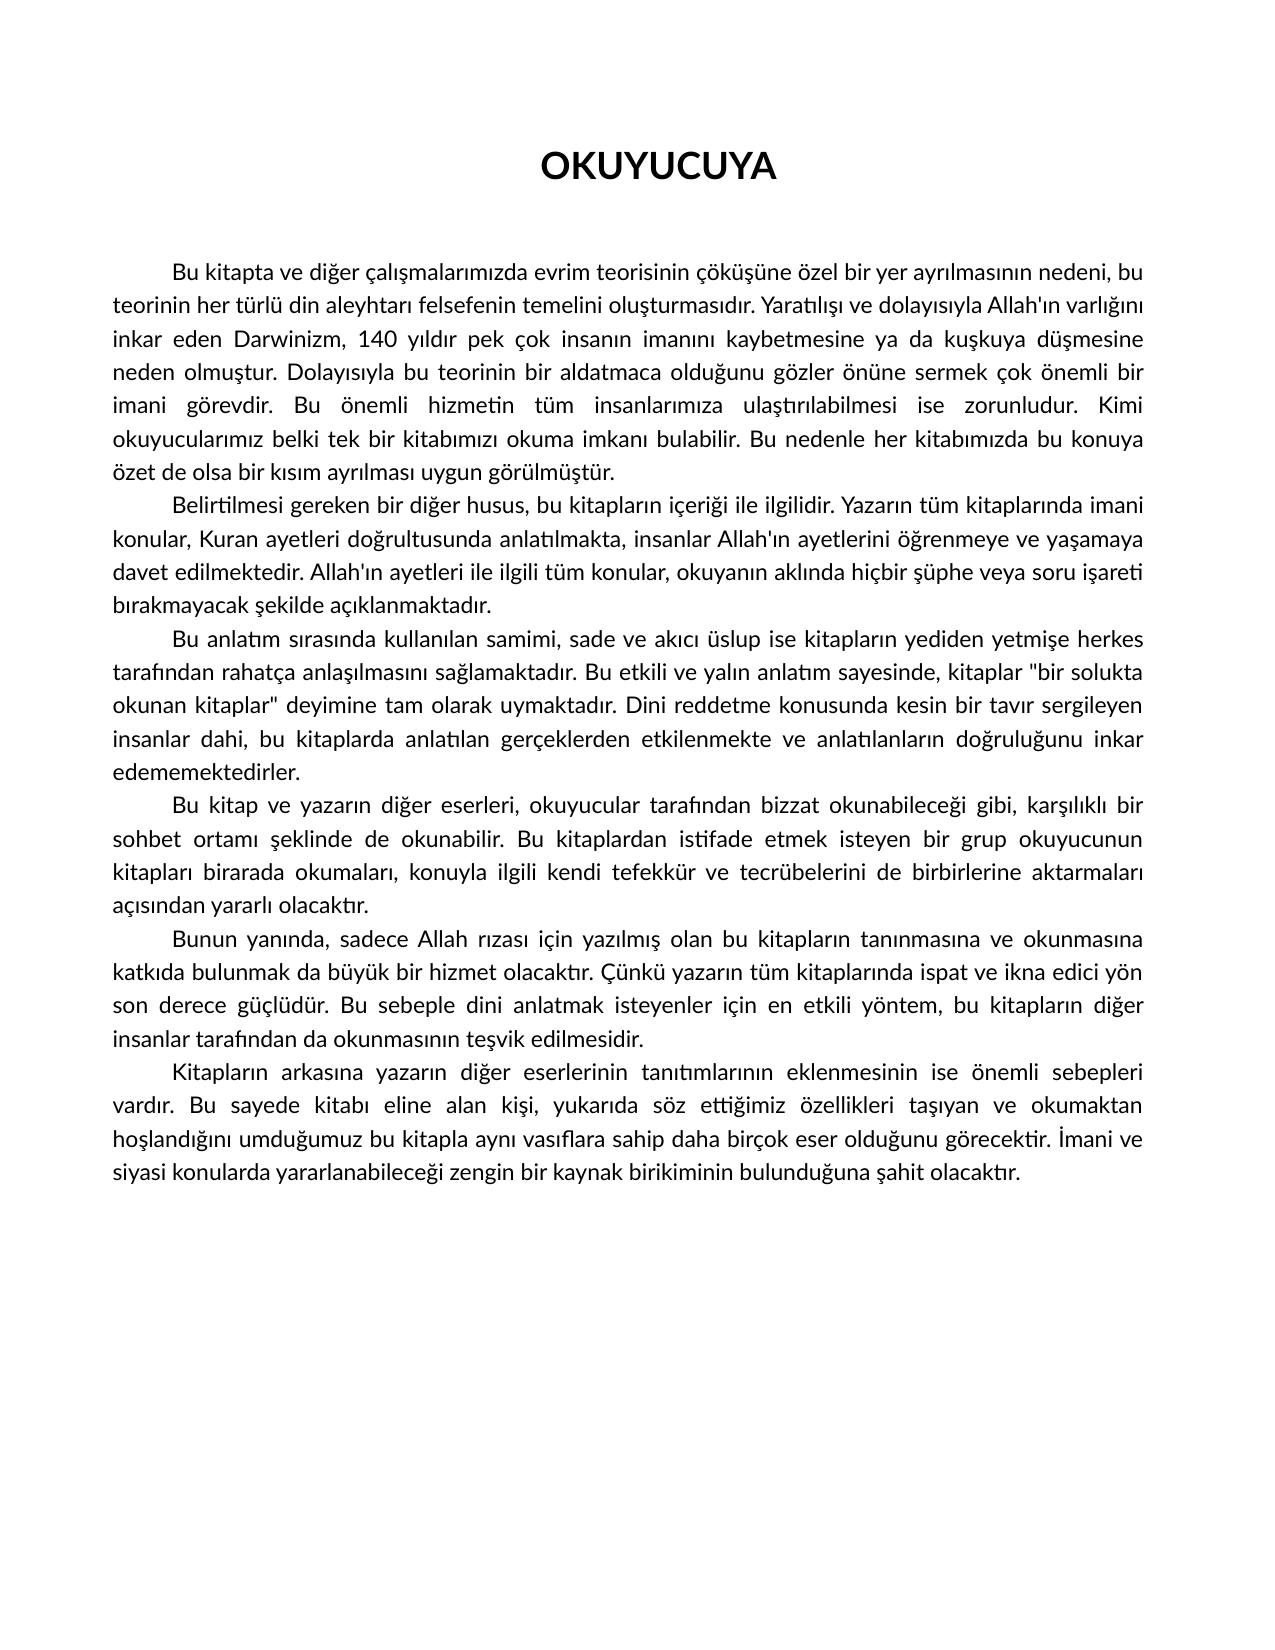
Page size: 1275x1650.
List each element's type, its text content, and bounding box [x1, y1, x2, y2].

text Kitapların arkasına yazarın diğer eserlerinin tanıtımlarının eklenmesinin ise önemli sebepleri vardır. Bu sayede kitabı eline alan kişi, yukarıda söz ettiğimiz özellikleri taşıyan ve okumaktan hoşlandığını umduğumuz bu kitapla aynı vasıflara sahip daha birçok eser olduğunu görecektir. İmani ve siyasi konularda yararlanabileceği zengin bir kaynak birikiminin bulunduğuna şahit olacaktır. [112, 1054, 1145, 1187]
text Bu anlatım sırasında kullanılan samimi, sade ve akıcı üslup ise kitapların yediden yetmişe herkes tarafından rahatça anlaşılmasını sağlamaktadır. Bu etkili ve yalın anlatım sayesinde, kitaplar "bir solukta okunan kitaplar" deyimine tam olarak uymaktadır. Dini reddetme konusunda kesin bir tavır sergileyen insanlar dahi, bu kitaplarda anlatılan gerçeklerden etkilenmekte ve anlatılanların doğruluğunu inkar edememektedirler. [112, 621, 1145, 787]
text Belirtilmesi gereken bir diğer husus, bu kitapların içeriği ile ilgilidir. Yazarın tüm kitaplarında imani konular, Kuran ayetleri doğrultusunda anlatılmakta, insanlar Allah'ın ayetlerini öğrenmeye ve yaşamaya davet edilmektedir. Allah'ın ayetleri ile ilgili tüm konular, okuyanın aklında hiçbir şüphe veya soru işareti bırakmayacak şekilde açıklanmaktadır. [112, 487, 1145, 621]
text Bunun yanında, sadece Allah rızası için yazılmış olan bu kitapların tanınmasına ve okunmasına katkıda bulunmak da büyük bir hizmet olacaktır. Çünkü yazarın tüm kitaplarında ispat ve ikna edici yön son derece güçlüdür. Bu sebeple dini anlatmak isteyenler için en etkili yöntem, bu kitapların diğer insanlar tarafından da okunmasının teşvik edilmesidir. [112, 921, 1145, 1054]
text OKUYUCUYA [112, 148, 1145, 187]
text Bu kitap ve yazarın diğer eserleri, okuyucular tarafından bizzat okunabileceği gibi, karşılıklı bir sohbet ortamı şeklinde de okunabilir. Bu kitaplardan istifade etmek isteyen bir grup okuyucunun kitapları birarada okumaları, konuyla ilgili kendi tefekkür ve tecrübelerini de birbirlerine aktarmaları açısından yararlı olacaktır. [112, 787, 1145, 921]
text Bu kitapta ve diğer çalışmalarımızda evrim teorisinin çöküşüne özel bir yer ayrılmasının nedeni, bu teorinin her türlü din aleyhtarı felsefenin temelini oluşturmasıdır. Yaratılışı ve dolayısıyla Allah'ın varlığını inkar eden Darwinizm, 140 yıldır pek çok insanın imanını kaybetmesine ya da kuşkuya düşmesine neden olmuştur. Dolayısıyla bu teorinin bir aldatmaca olduğunu gözler önüne sermek çok önemli bir imani görevdir. Bu önemli hizmetin tüm insanlarımıza ulaştırılabilmesi ise zorunludur. Kimi okuyucularımız belki tek bir kitabımızı okuma imkanı bulabilir. Bu nedenle her kitabımızda bu konuya özet de olsa bir kısım ayrılması uygun görülmüştür. [112, 254, 1145, 487]
